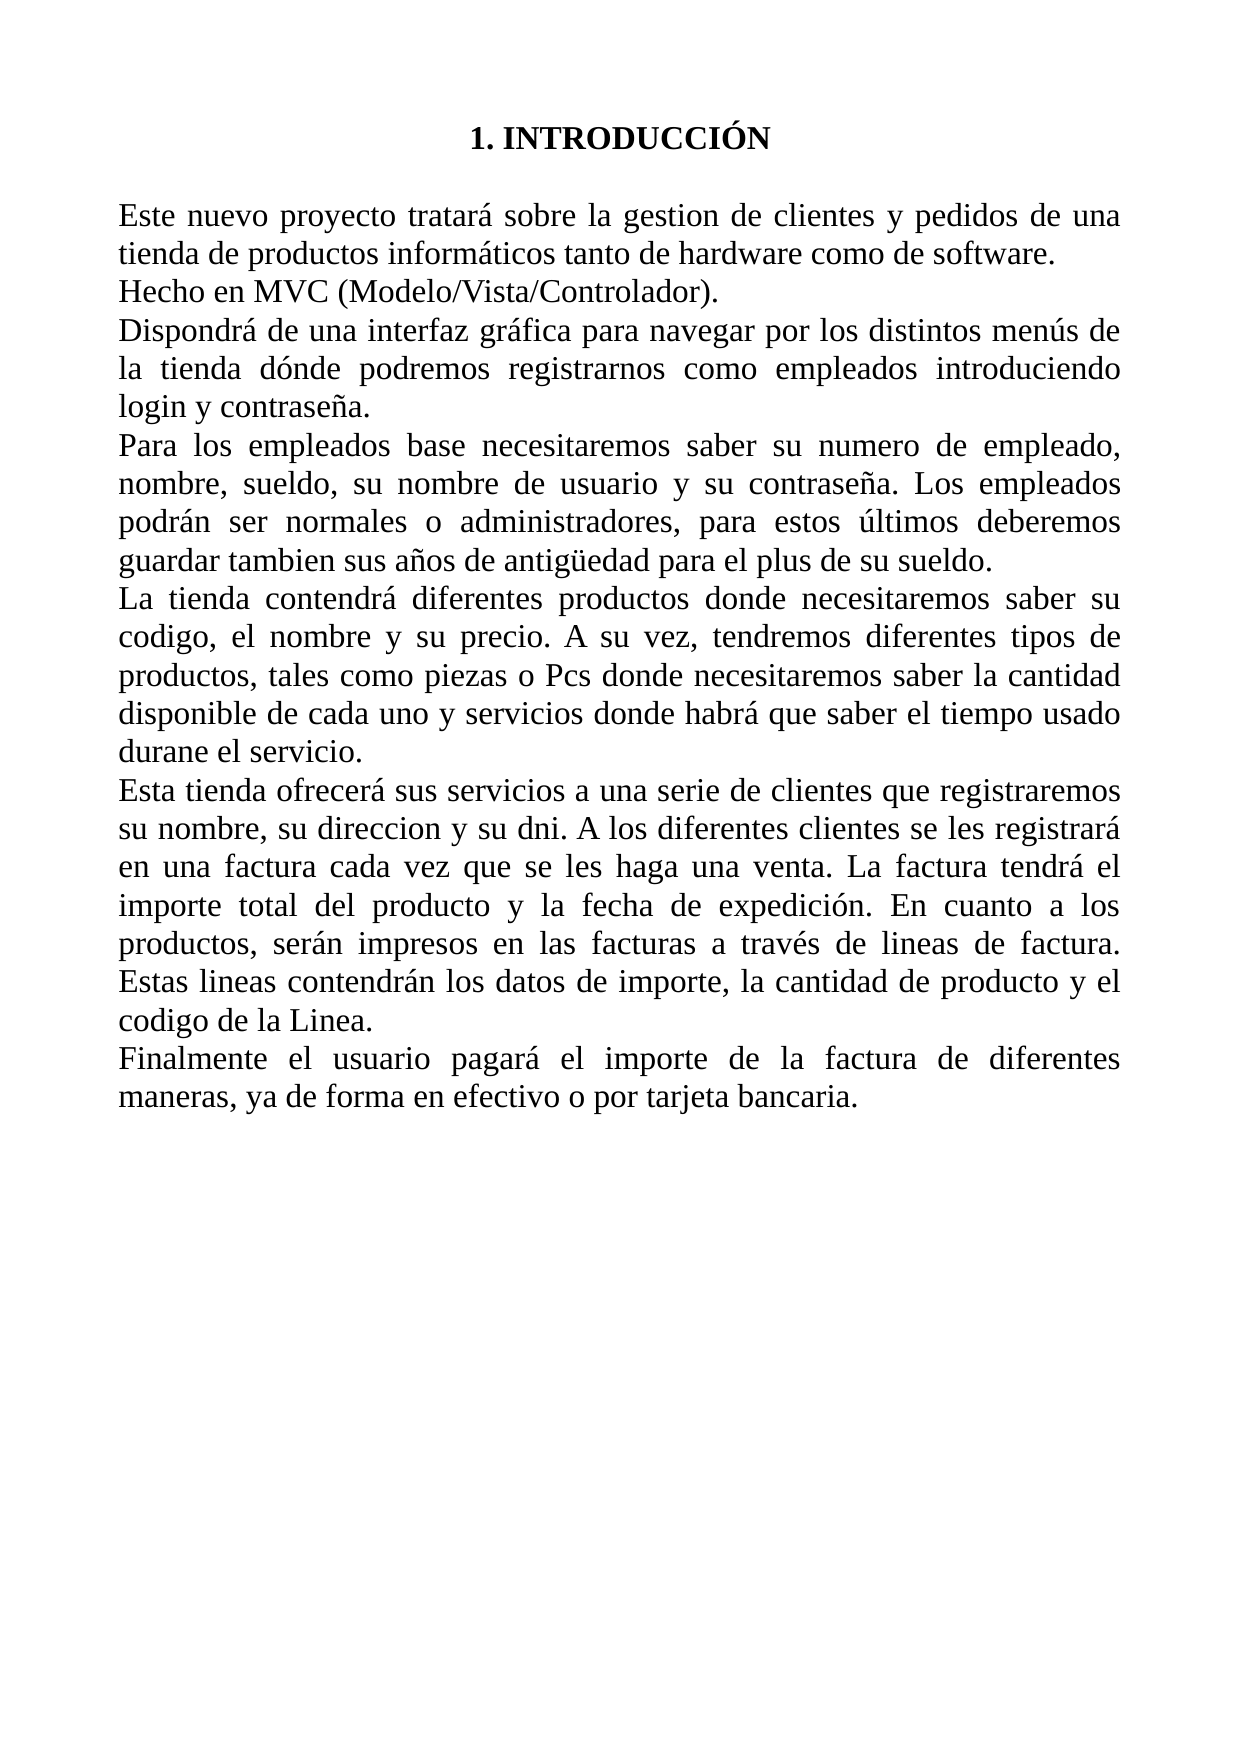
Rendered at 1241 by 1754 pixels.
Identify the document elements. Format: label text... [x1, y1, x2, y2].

text Este nuevo proyecto tratará sobre la gestion de clientes y pedidos de una tienda de productos informáticos tanto de hardware como de software. [118, 195, 1122, 271]
text 1. INTRODUCCIÓN [118, 118, 1122, 156]
text Finalmente el usuario pagará el importe de la factura de diferentes maneras, ya de forma en efectivo o por tarjeta bancaria. [118, 1038, 1122, 1115]
text Para los empleados base necesitaremos saber su numero de empleado, nombre, sueldo, su nombre de usuario y su contraseña. Los empleados podrán ser normales o administradores, para estos últimos deberemos guardar tambien sus años de antigüedad para el plus de su sueldo. [118, 425, 1122, 578]
text Dispondrá de una interfaz gráfica para navegar por los distintos menús de la tienda dónde podremos registrarnos como empleados introduciendo login y contraseña. [118, 310, 1122, 425]
text Hecho en MVC (Modelo/Vista/Controlador). [118, 271, 1122, 310]
text Esta tienda ofrecerá sus servicios a una serie de clientes que registraremos su nombre, su direccion y su dni. A los diferentes clientes se les registrará en una factura cada vez que se les haga una venta. La factura tendrá el importe total del producto y la fecha de expedición. En cuanto a los productos, serán impresos en las facturas a través de lineas de factura. Estas lineas contendrán los datos de importe, la cantidad de producto y el codigo de la Linea. [118, 770, 1122, 1038]
text La tienda contendrá diferentes productos donde necesitaremos saber su codigo, el nombre y su precio. A su vez, tendremos diferentes tipos de productos, tales como piezas o Pcs donde necesitaremos saber la cantidad disponible de cada uno y servicios donde habrá que saber el tiempo usado durane el servicio. [118, 578, 1122, 770]
